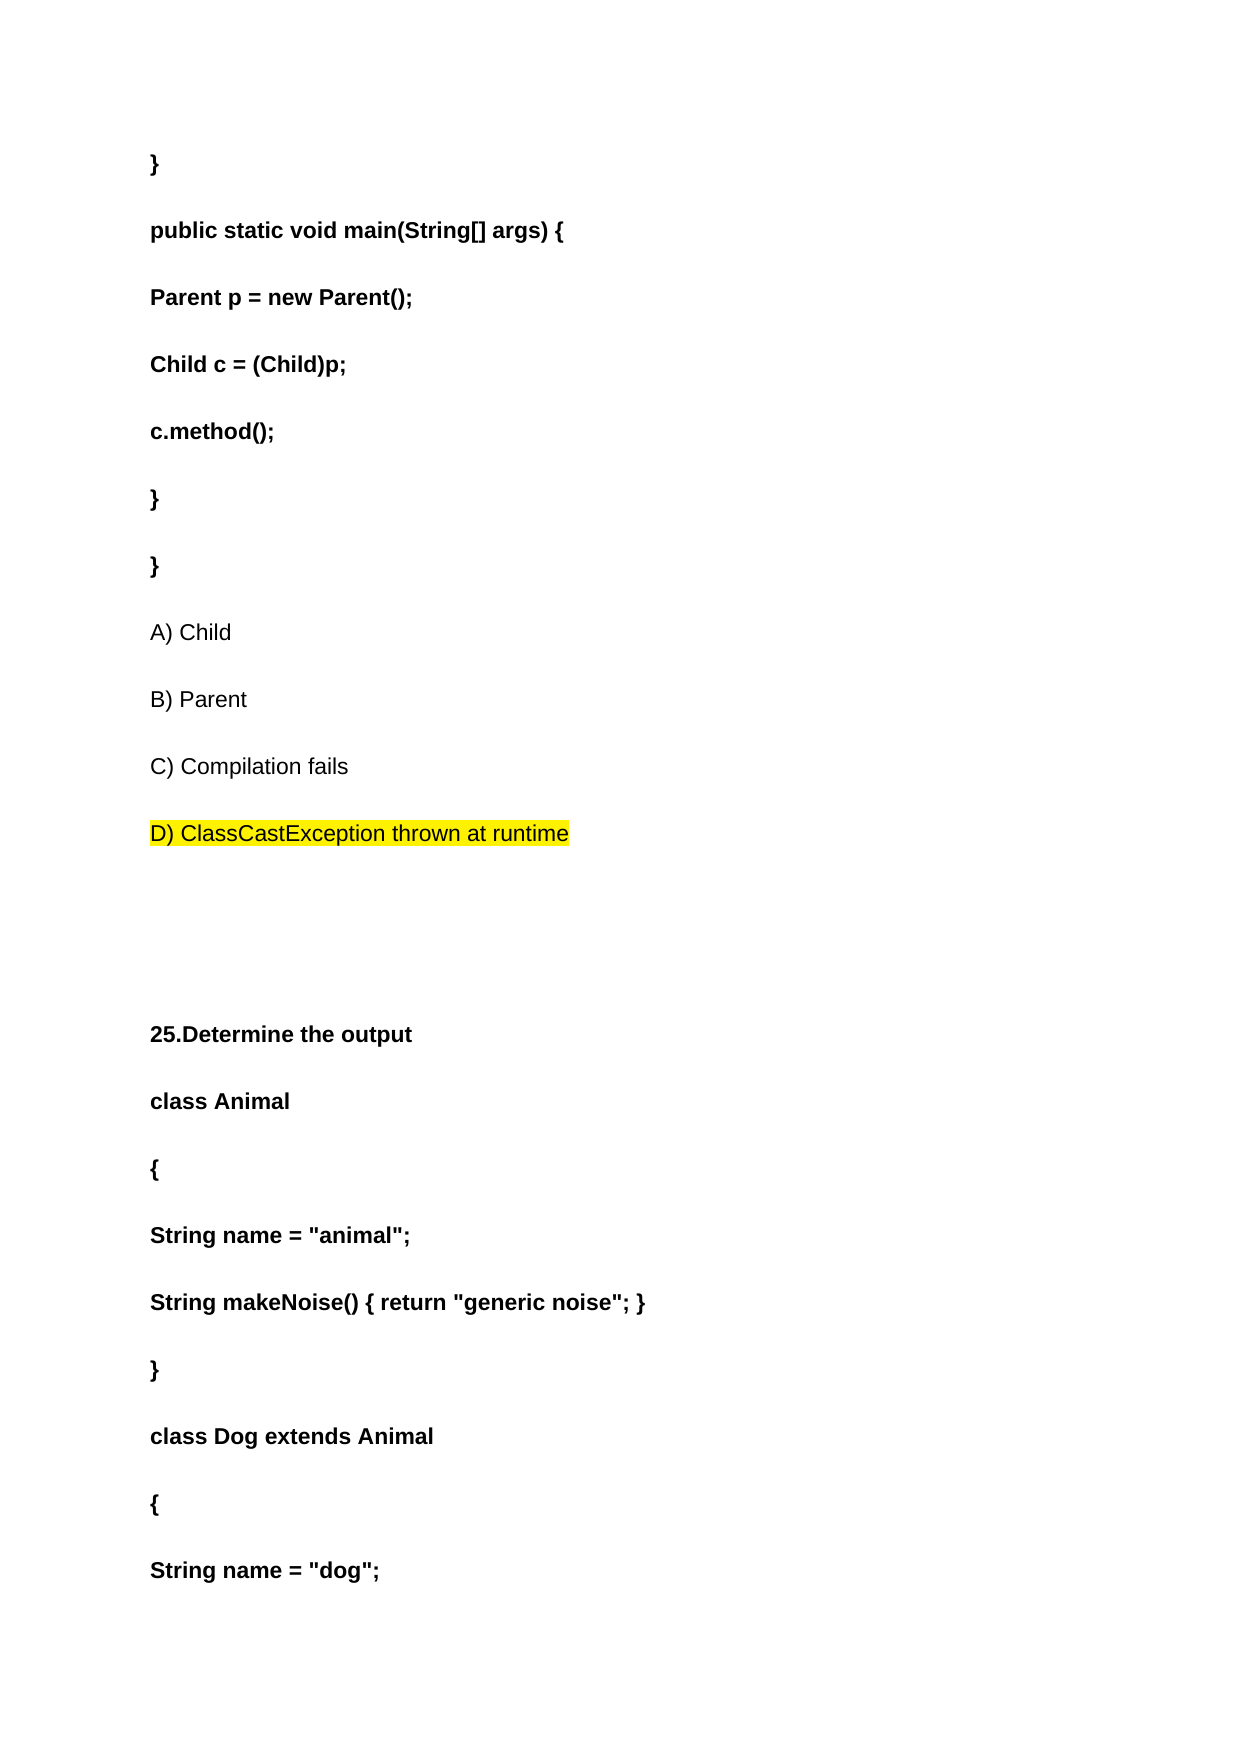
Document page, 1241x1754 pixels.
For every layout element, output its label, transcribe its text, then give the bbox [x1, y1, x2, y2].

text } [150, 485, 1090, 511]
text String name = "dog"; [150, 1557, 1090, 1583]
text public static void main(String[] args) { [150, 217, 1090, 243]
text { [150, 1489, 1090, 1516]
text } [150, 1356, 1090, 1382]
text class Dog extends Animal [150, 1423, 1090, 1449]
text Child c = (Child)p; [150, 351, 1090, 377]
text String name = "animal"; [150, 1222, 1090, 1248]
text class Animal [150, 1088, 1090, 1114]
text 25.Determine the output [150, 1021, 1090, 1047]
text Parent p = new Parent(); [150, 284, 1090, 310]
text A) Child [150, 619, 1090, 645]
text D) ClassCastException thrown at runtime [150, 820, 1090, 846]
text c.method(); [150, 418, 1090, 444]
text String makeNoise() { return "generic noise"; } [150, 1289, 1090, 1315]
text { [150, 1155, 1090, 1181]
text } [150, 150, 1090, 176]
text } [150, 552, 1090, 578]
text B) Parent [150, 686, 1090, 712]
text C) Compilation fails [150, 753, 1090, 779]
